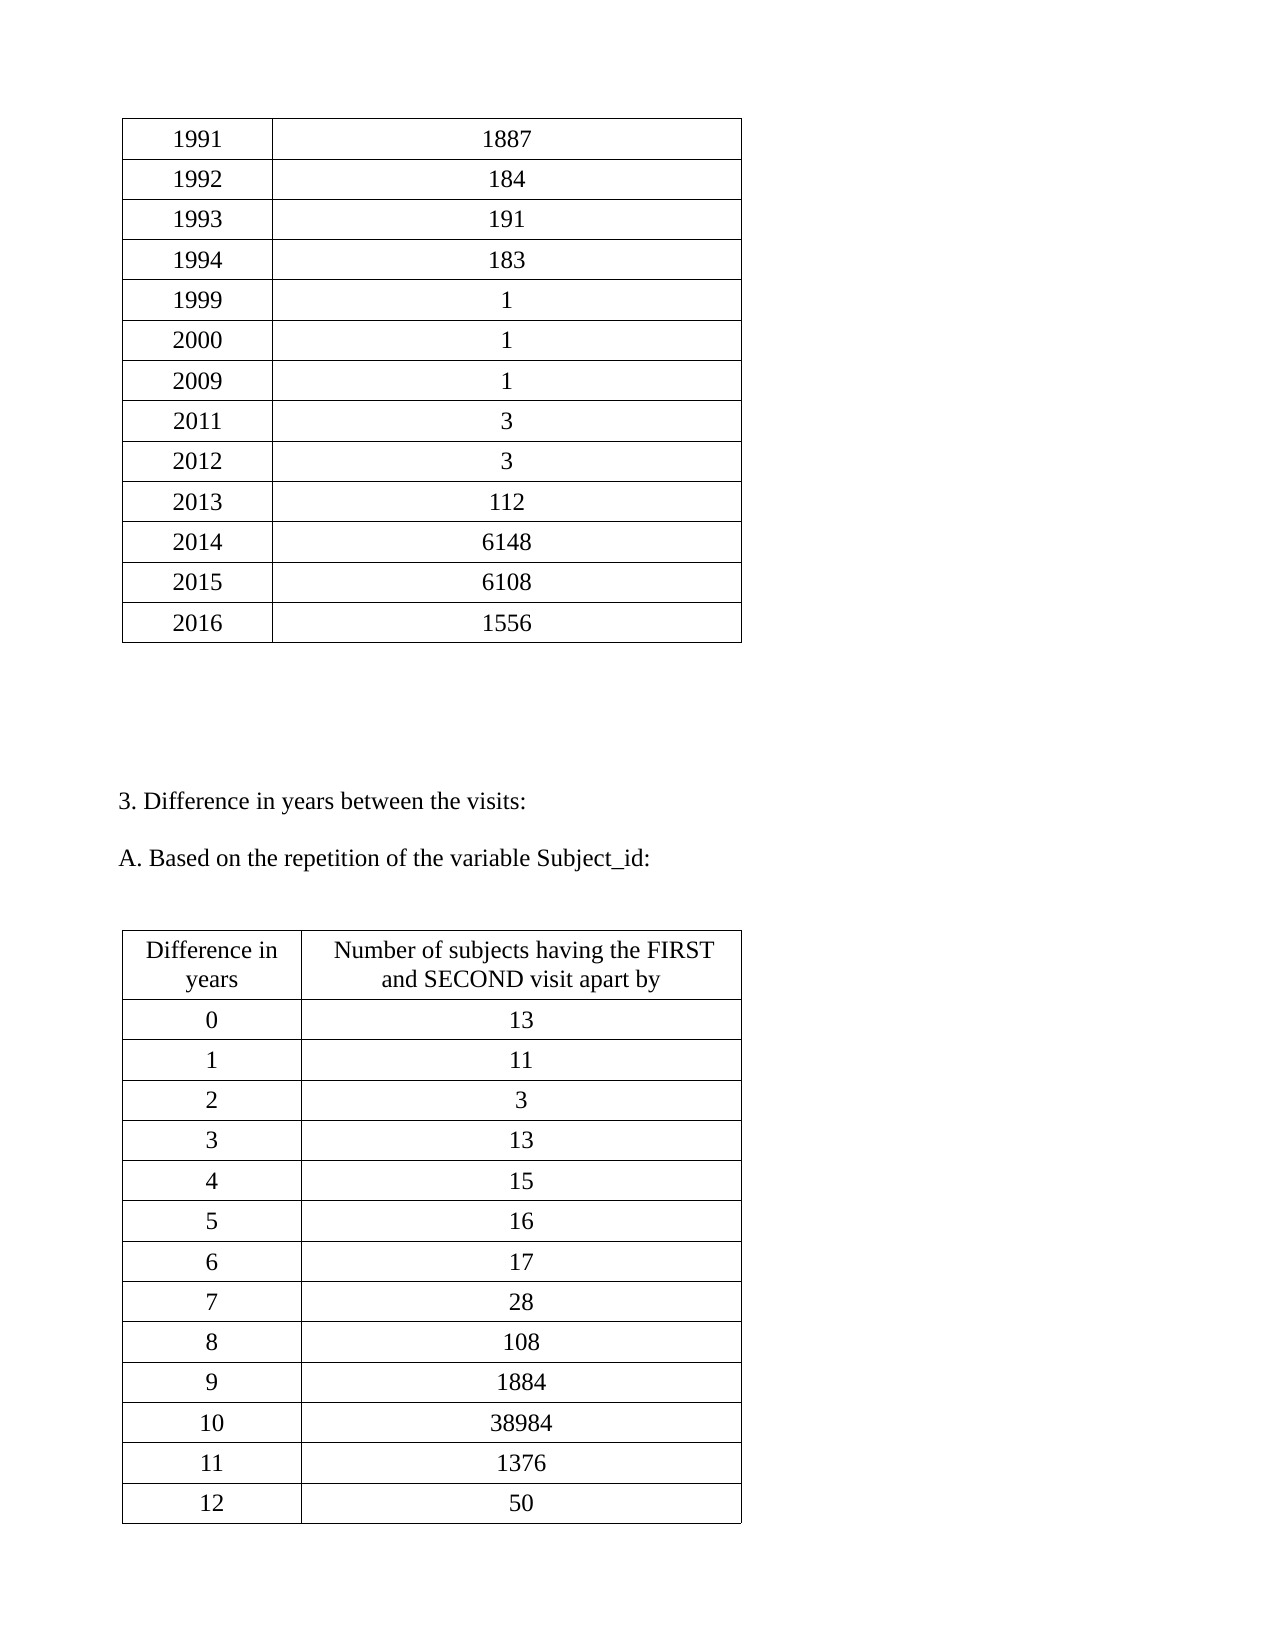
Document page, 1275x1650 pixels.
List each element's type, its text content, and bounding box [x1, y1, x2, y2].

table_cell 38984 [302, 1403, 741, 1442]
table_cell 1 [123, 1040, 301, 1079]
table_cell 10 [123, 1403, 301, 1442]
table_cell 11 [302, 1040, 741, 1079]
table_cell 2000 [123, 321, 272, 360]
table_cell 1887 [273, 119, 741, 158]
table_cell 191 [273, 200, 741, 239]
table_cell 1999 [123, 280, 272, 320]
table_cell 11 [123, 1443, 301, 1483]
text A. Based on the repetition of the variable Subject_id: [118, 843, 1157, 872]
table_cell 3 [302, 1081, 741, 1120]
table_cell 1992 [123, 160, 272, 199]
table_cell 4 [123, 1161, 301, 1200]
table_cell 6 [123, 1242, 301, 1281]
table_cell 1884 [302, 1363, 741, 1402]
table_cell 1 [273, 361, 741, 400]
table_cell 183 [273, 240, 741, 279]
table_cell 1994 [123, 240, 272, 279]
table_cell 3 [273, 442, 741, 481]
table_cell 108 [302, 1322, 741, 1362]
table_cell 7 [123, 1282, 301, 1321]
table_cell 8 [123, 1322, 301, 1362]
table_cell 1991 [123, 119, 272, 158]
table_cell 3 [273, 401, 741, 441]
table_cell 2011 [123, 401, 272, 441]
table_header Difference in years [123, 931, 301, 999]
table_cell 1376 [302, 1443, 741, 1483]
table_cell 2016 [123, 603, 272, 642]
table_cell 9 [123, 1363, 301, 1402]
table_cell 2012 [123, 442, 272, 481]
table_cell 1 [273, 321, 741, 360]
table_cell 3 [123, 1121, 301, 1160]
table_cell 12 [123, 1484, 301, 1523]
table_cell 1556 [273, 603, 741, 642]
table_cell 112 [273, 482, 741, 521]
table_cell 13 [302, 1121, 741, 1160]
table_cell 2009 [123, 361, 272, 400]
table_cell 2015 [123, 563, 272, 602]
table_cell 50 [302, 1484, 741, 1523]
table_cell 0 [123, 1000, 301, 1039]
table_cell 184 [273, 160, 741, 199]
table_cell 5 [123, 1201, 301, 1241]
table_cell 1993 [123, 200, 272, 239]
table_cell 17 [302, 1242, 741, 1281]
table_header Number of subjects having the FIRST and SECOND visit apart by [302, 931, 741, 999]
table_cell 15 [302, 1161, 741, 1200]
table_cell 2013 [123, 482, 272, 521]
table_cell 6108 [273, 563, 741, 602]
table_cell 2014 [123, 522, 272, 562]
table_cell 28 [302, 1282, 741, 1321]
table_cell 2 [123, 1081, 301, 1120]
table_cell 16 [302, 1201, 741, 1241]
table_cell 13 [302, 1000, 741, 1039]
table_cell 1 [273, 280, 741, 320]
table_cell 6148 [273, 522, 741, 562]
text 3. Difference in years between the visits: [118, 786, 1157, 815]
